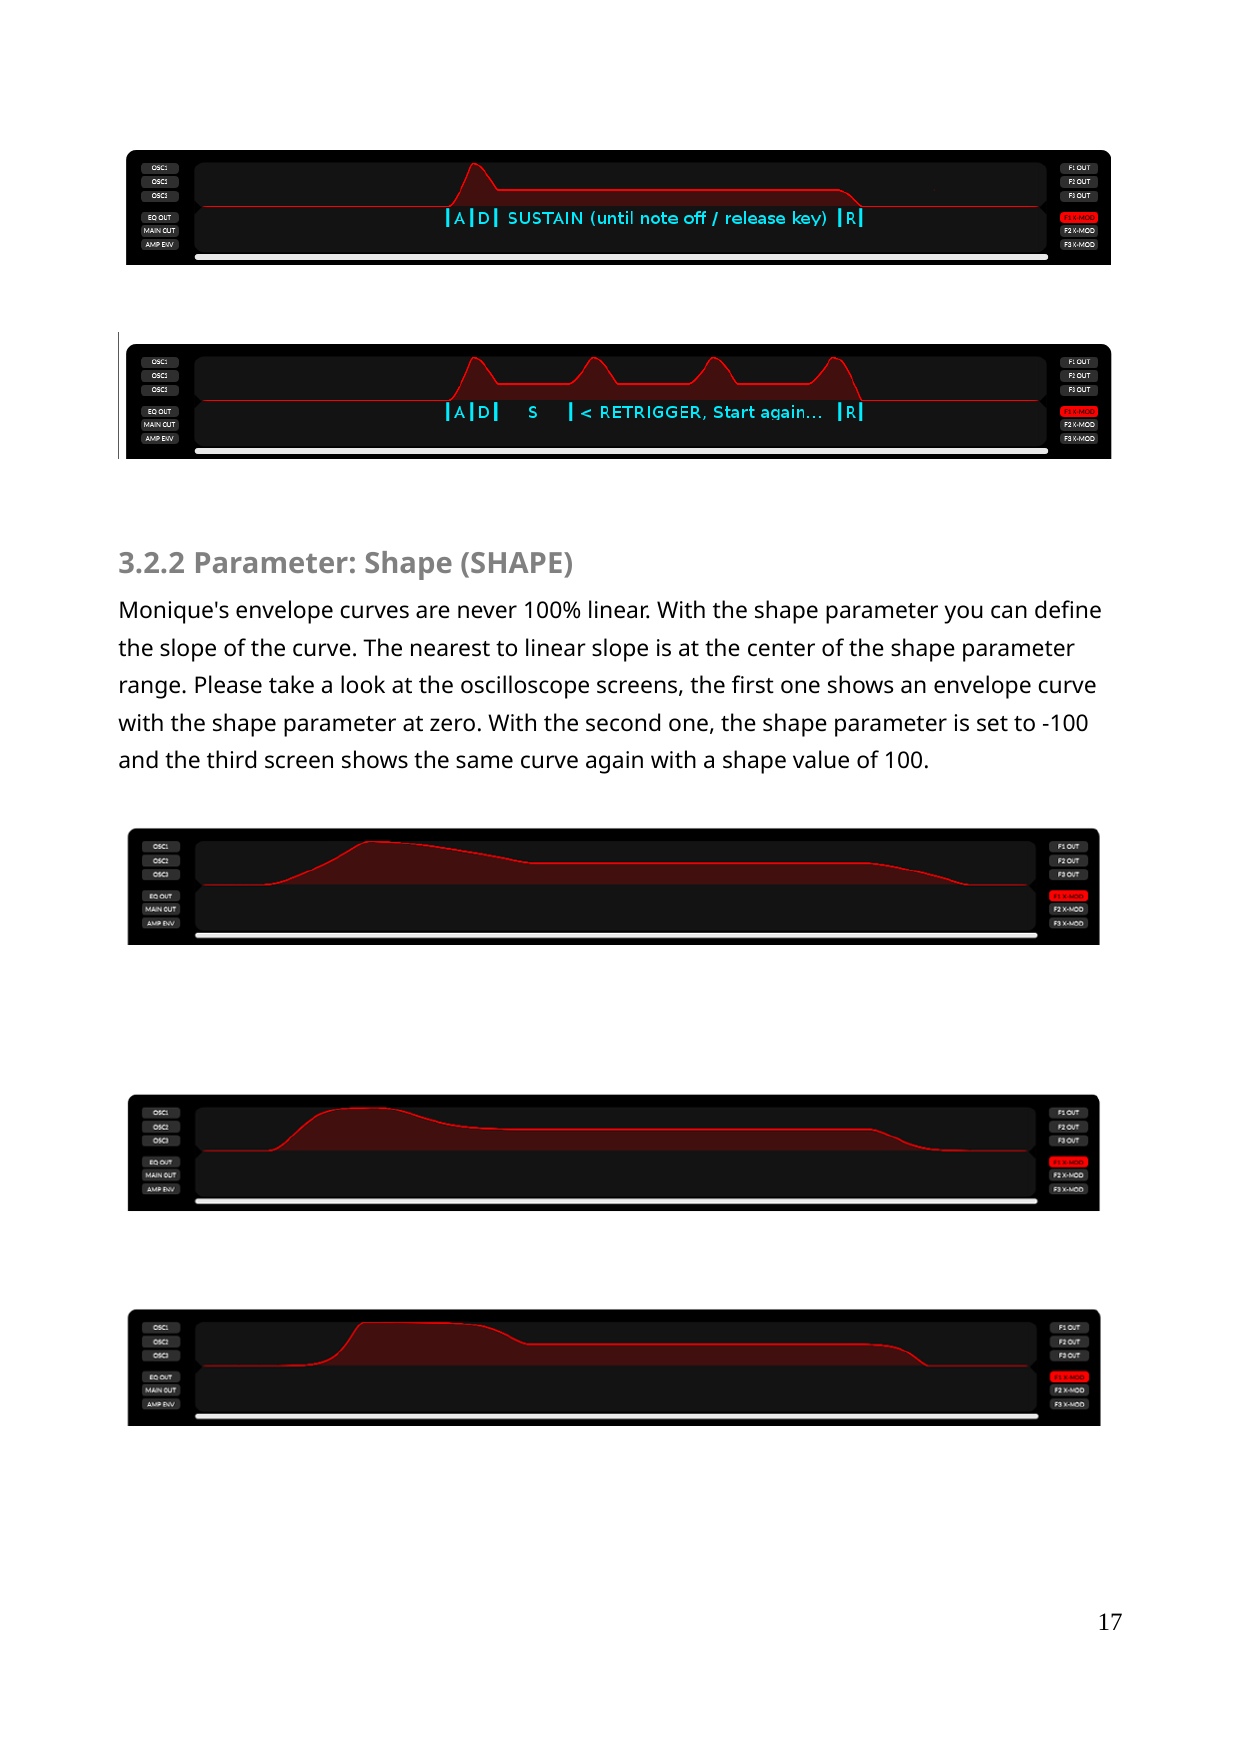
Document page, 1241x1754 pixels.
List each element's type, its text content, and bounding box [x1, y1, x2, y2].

subtitle Parameter: Shape (SHAPE) [118, 542, 1122, 582]
picture [118, 332, 1122, 469]
picture [118, 138, 1122, 275]
picture [118, 816, 1122, 953]
picture [118, 1082, 1122, 1219]
text Monique's envelope curves are never 100% linear. With the shape parameter you can define the slope of the curve. The nearest to linear slope is at the center of the shape parameter range. Please take a look at the oscilloscope screens, the first one shows an envelope curve with the shape parameter at zero. With the second one, the shape parameter is set to -100 and the third screen shows the same curve again with a shape value of 100. [118, 594, 1122, 775]
picture [118, 1297, 1122, 1434]
